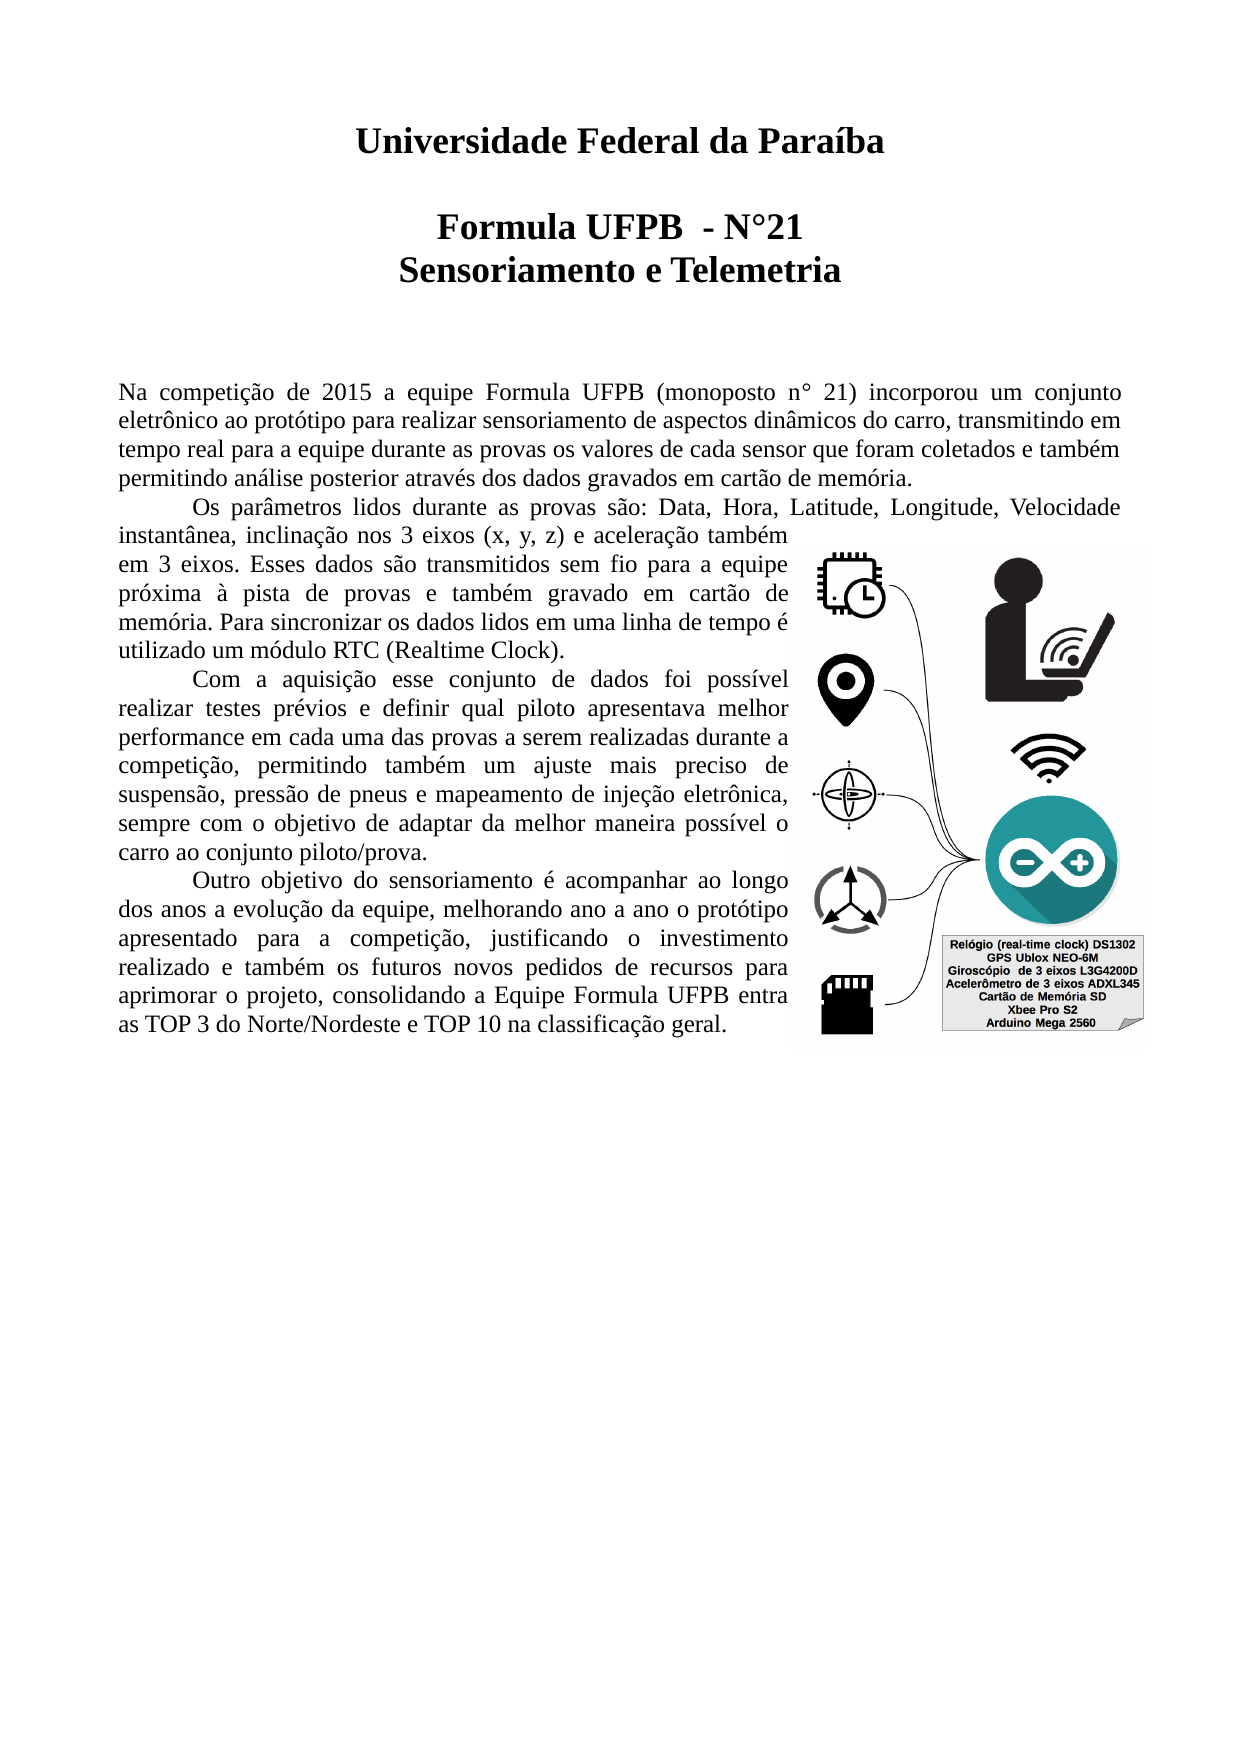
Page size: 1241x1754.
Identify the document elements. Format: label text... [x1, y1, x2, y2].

text Os parâmetros lidos durante as provas são: Data, Hora, Latitude, Longitude, Velocidade instantânea, inclinação nos 3 eixos (x, y, z) e aceleração também em 3 eixos. Esses dados são transmitidos sem fio para a equipe próxima à pista de provas e também gravado em cartão de memória. Para sincronizar os dados lidos em uma linha de tempo é utilizado um módulo RTC (Realtime Clock). [118, 492, 1122, 664]
text Formula UFPB - N°21 [118, 204, 1122, 247]
text Com a aquisição esse conjunto de dados foi possível realizar testes prévios e definir qual piloto apresentava melhor performance em cada uma das provas a serem realizadas durante a competição, permitindo também um ajuste mais preciso de suspensão, pressão de pneus e mapeamento de injeção eletrônica, sempre com o objetivo de adaptar da melhor maneira possível o carro ao conjunto piloto/prova. [118, 664, 789, 866]
text Universidade Federal da Paraíba [118, 118, 1122, 161]
text Na competição de 2015 a equipe Formula UFPB (monoposto n° 21) incorporou um conjunto eletrônico ao protótipo para realizar sensoriamento de aspectos dinâmicos do carro, transmitindo em tempo real para a equipe durante as provas os valores de cada sensor que foram coletados e também permitindo análise posterior através dos dados gravados em cartão de memória. [118, 377, 1122, 492]
text Outro objetivo do sensoriamento é acompanhar ao longo dos anos a evolução da equipe, melhorando ano a ano o protótipo apresentado para a competição, justificando o investimento realizado e também os futuros novos pedidos de recursos para aprimorar o projeto, consolidando a Equipe Formula UFPB entra as TOP 3 do Norte/Nordeste e TOP 10 na classificação geral. [118, 866, 789, 1038]
text Sensoriamento e Telemetria [118, 247, 1122, 291]
picture [789, 543, 1147, 1050]
